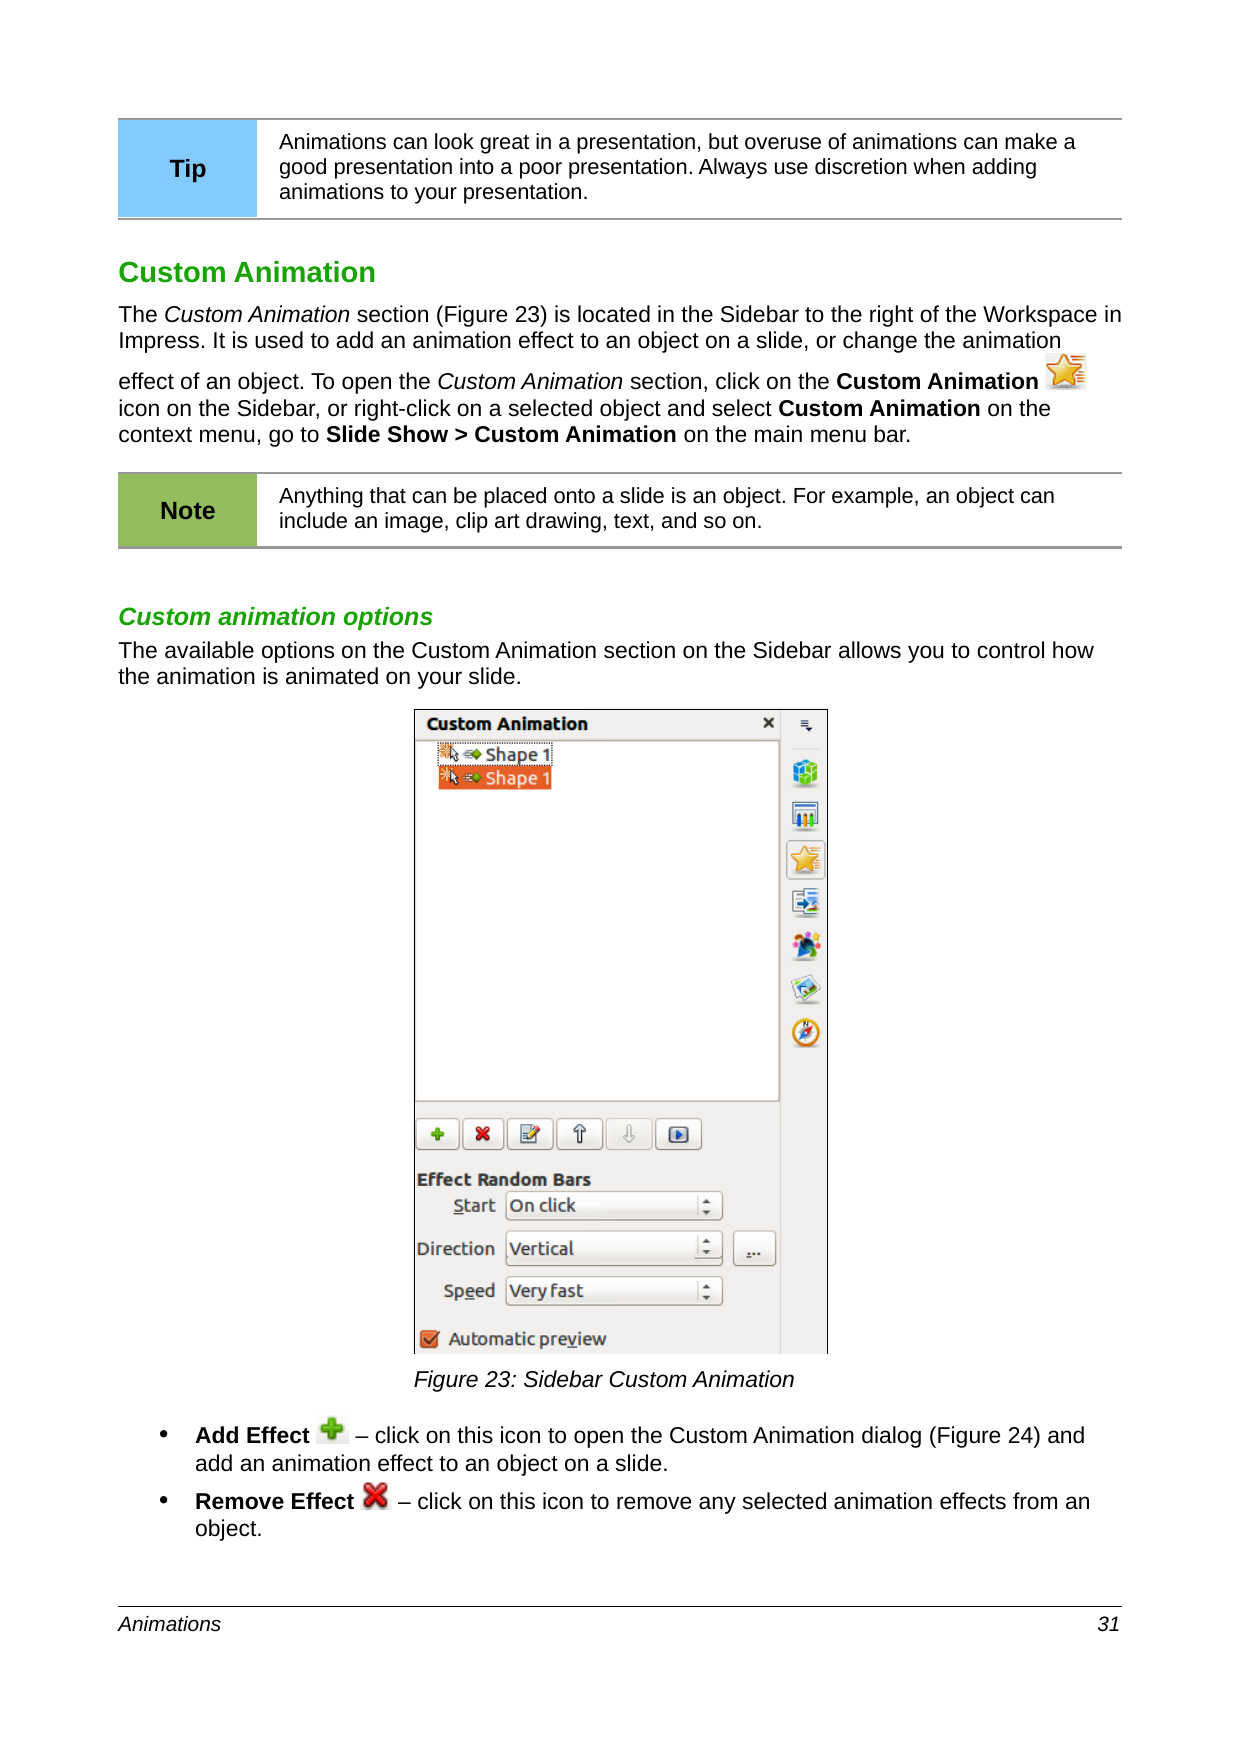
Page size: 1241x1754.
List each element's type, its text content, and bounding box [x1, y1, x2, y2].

table_header Note [118, 474, 257, 546]
text The Custom Animation section (Figure 23) is located in the Sidebar to the right of the Workspace in Impress. It is used to add an animation effect to an object on a slide, or change the animation effect of an object. To open the Custom Animation section, click on the Custom Animation icon on the Sidebar, or right-click on a selected object and select Custom Animation on the context menu, go to Slide Show > Custom Animation on the main menu bar. [118, 301, 1122, 447]
list Add Effect – click on this icon to open the Custom Animation dialog (Figure 24) and add an animation effect to an object on a slide. [156, 1414, 1122, 1476]
table_header Tip [118, 120, 257, 217]
list Remove Effect – click on this icon to remove any selected animation effects from an object. [156, 1482, 1122, 1541]
list The available options on the Custom Animation section on the Sidebar allows you to control how the animation is animated on your slide. [118, 637, 1122, 689]
picture [415, 710, 827, 1354]
picture [1045, 353, 1087, 390]
table_header Animations can look great in a presentation, but overuse of animations can make a good presentation into a poor presentation. Always use discretion when adding animations to your presentation. [258, 120, 1122, 217]
picture [360, 1482, 392, 1510]
text Figure 23: Sidebar Custom Animation [413, 1366, 827, 1393]
picture [315, 1414, 350, 1444]
table_header Anything that can be placed onto a slide is an object. For example, an object can include an image, clip art drawing, text, and so on. [258, 474, 1122, 546]
subtitle Custom animation options [118, 602, 1122, 630]
subtitle Custom Animation [118, 255, 1122, 288]
